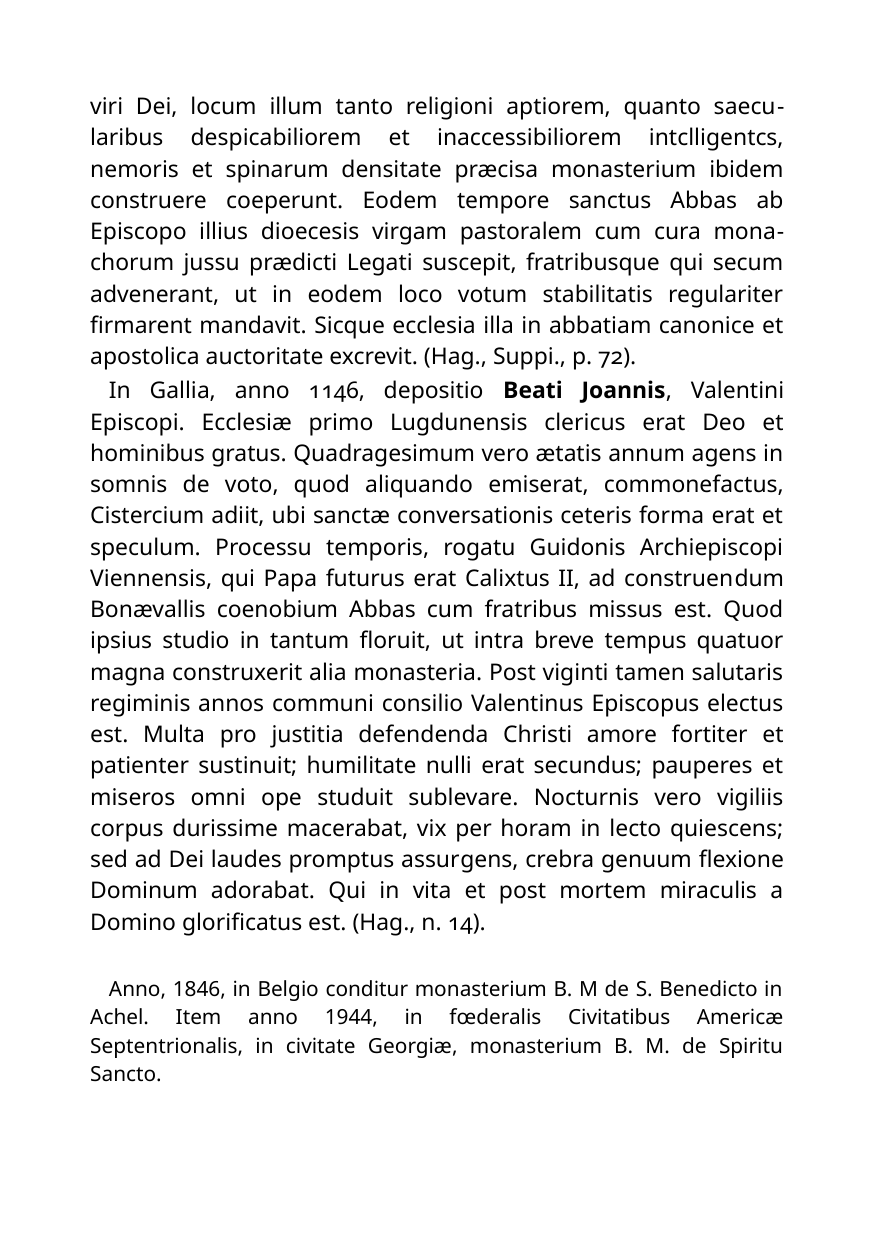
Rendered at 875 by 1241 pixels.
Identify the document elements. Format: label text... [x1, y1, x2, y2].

text In Gallia, anno 1146, depositio Beati Joannis, Valentini Episcopi. Ecclesiæ primo Lugdunensis clericus erat Deo et hominibus gratus. Quadragesimum vero ætatis annum agens in somnis de voto, quod aliquando emiserat, commonefactus, Cistercium adiit, ubi sanctæ conversationis ceteris forma erat et speculum. Processu temporis, rogatu Guidonis Archiepiscopi Viennensis, qui Papa futurus erat Calixtus II, ad construen­dum Bonævallis coenobium Abbas cum fratribus missus est. Quod ipsius studio in tantum floruit, ut intra breve tempus quatuor magna construxerit alia monasteria. Post viginti tamen salutaris regiminis annos communi consilio Valentinus Episcopus electus est. Multa pro justitia defendenda Christi amore fortiter et patienter sustinuit; humilitate nulli erat secundus; pauperes et miseros omni ope studuit sublevare. Nocturnis vero vigiliis corpus durissime macerabat, vix per horam in lecto quiescens; sed ad Dei laudes promptus assur­gens, crebra genuum flexione Dominum adorabat. Qui in vita et post mortem miraculis a Domino glorificatus est. (Hag., n. 14). [90, 374, 784, 937]
text Anno, 1846, in Belgio conditur monasterium B. M de S. Benedicto in Achel. Item anno 1944, in fœderalis Civitatibus Americæ Septentrionalis, in civitate Georgiæ, monasterium B. M. de Spiritu Sancto. [90, 974, 784, 1088]
text viri Dei, locum illum tanto religioni aptiorem, quanto saecu­laribus despicabiliorem et inaccessibiliorem intclligentcs, nemoris et spinarum densitate præcisa monasterium ibidem construere coeperunt. Eodem tempore sanctus Abbas ab Episcopo illius dioecesis virgam pastoralem cum cura mona­chorum jussu prædicti Legati suscepit, fratribusque qui secum advenerant, ut in eodem loco votum stabilitatis regulariter firmarent mandavit. Sicque ecclesia illa in abbatiam canonice et apostolica auctoritate excrevit. (Hag., Suppi., p. 72). [90, 90, 784, 371]
